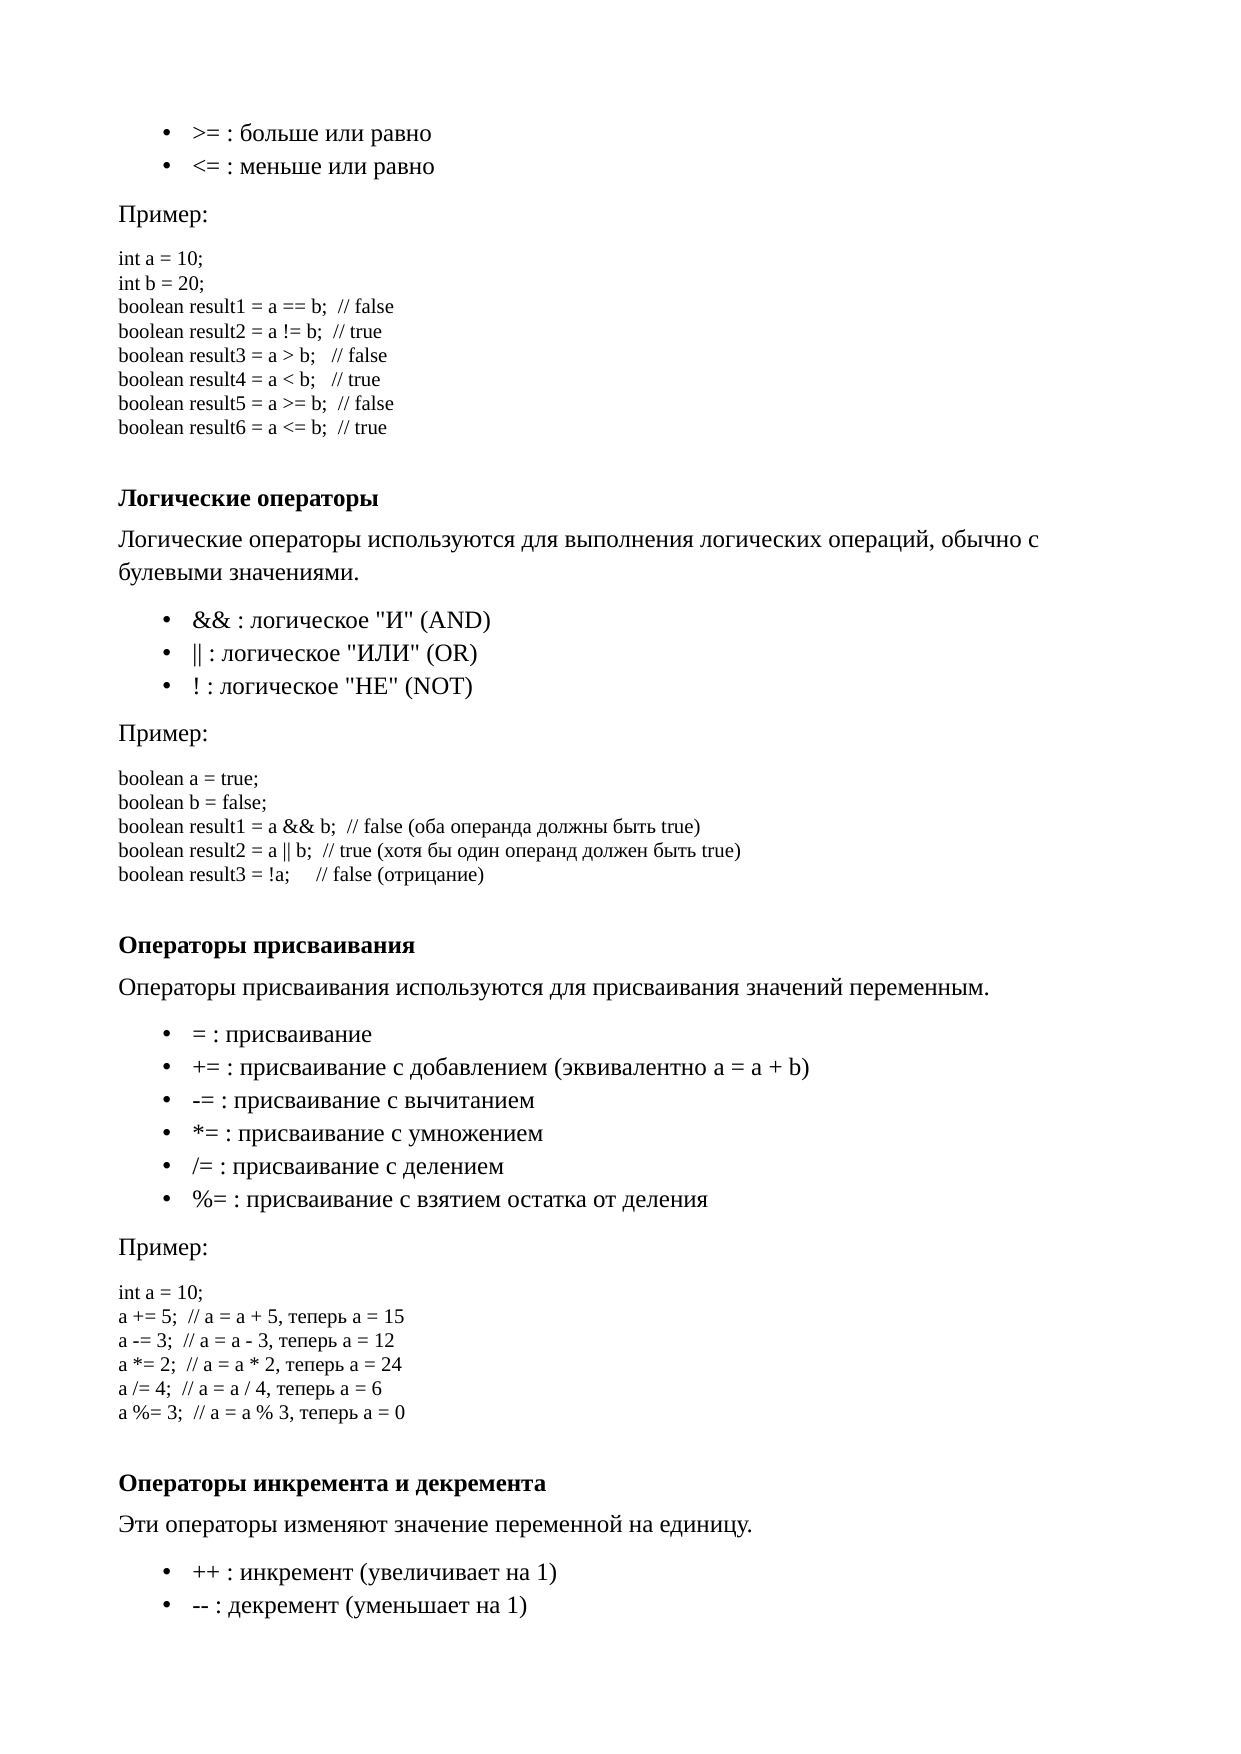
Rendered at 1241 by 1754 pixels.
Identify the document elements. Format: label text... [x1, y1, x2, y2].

list /= : присваивание с делением [162, 1151, 1122, 1180]
subtitle Операторы инкремента и декремента [118, 1468, 1122, 1497]
list *= : присваивание с умножением [162, 1118, 1122, 1147]
text boolean result3 = !a; // false (отрицание) [118, 862, 1122, 886]
text boolean result5 = a >= b; // false [118, 391, 1122, 415]
text boolean result6 = a <= b; // true [118, 415, 1122, 439]
list ++ : инкремент (увеличивает на 1) [162, 1557, 1122, 1586]
list || : логическое "ИЛИ" (OR) [162, 638, 1122, 667]
text boolean result3 = a > b; // false [118, 343, 1122, 367]
text Эти операторы изменяют значение переменной на единицу. [118, 1509, 1122, 1538]
list %= : присваивание с взятием остатка от деления [162, 1184, 1122, 1213]
list <= : меньше или равно [162, 151, 1122, 180]
text boolean b = false; [118, 790, 1122, 814]
text Пример: [118, 1232, 1122, 1261]
text boolean result2 = a || b; // true (хотя бы один операнд должен быть true) [118, 838, 1122, 862]
list += : присваивание с добавлением (эквивалентно a = a + b) [162, 1052, 1122, 1081]
text a -= 3; // a = a - 3, теперь a = 12 [118, 1328, 1122, 1352]
list && : логическое "И" (AND) [162, 605, 1122, 633]
text a *= 2; // a = a * 2, теперь a = 24 [118, 1352, 1122, 1376]
text Логические операторы используются для выполнения логических операций, обычно с булевыми значениями. [118, 524, 1122, 586]
text int a = 10; [118, 246, 1122, 270]
text boolean result1 = a == b; // false [118, 294, 1122, 318]
list -- : декремент (уменьшает на 1) [162, 1590, 1122, 1619]
list >= : больше или равно [162, 118, 1122, 147]
list -= : присваивание с вычитанием [162, 1085, 1122, 1114]
list = : присваивание [162, 1019, 1122, 1048]
subtitle Операторы присваивания [118, 930, 1122, 959]
text Пример: [118, 199, 1122, 227]
text a /= 4; // a = a / 4, теперь a = 6 [118, 1376, 1122, 1400]
text boolean a = true; [118, 766, 1122, 790]
subtitle Логические операторы [118, 483, 1122, 512]
text int b = 20; [118, 270, 1122, 294]
text Пример: [118, 718, 1122, 747]
text boolean result4 = a < b; // true [118, 367, 1122, 391]
text Операторы присваивания используются для присваивания значений переменным. [118, 972, 1122, 1000]
text boolean result2 = a != b; // true [118, 318, 1122, 343]
text boolean result1 = a && b; // false (оба операнда должны быть true) [118, 814, 1122, 838]
list ! : логическое "НЕ" (NOT) [162, 671, 1122, 699]
text int a = 10; [118, 1279, 1122, 1304]
text a += 5; // a = a + 5, теперь a = 15 [118, 1304, 1122, 1328]
text a %= 3; // a = a % 3, теперь a = 0 [118, 1400, 1122, 1424]
